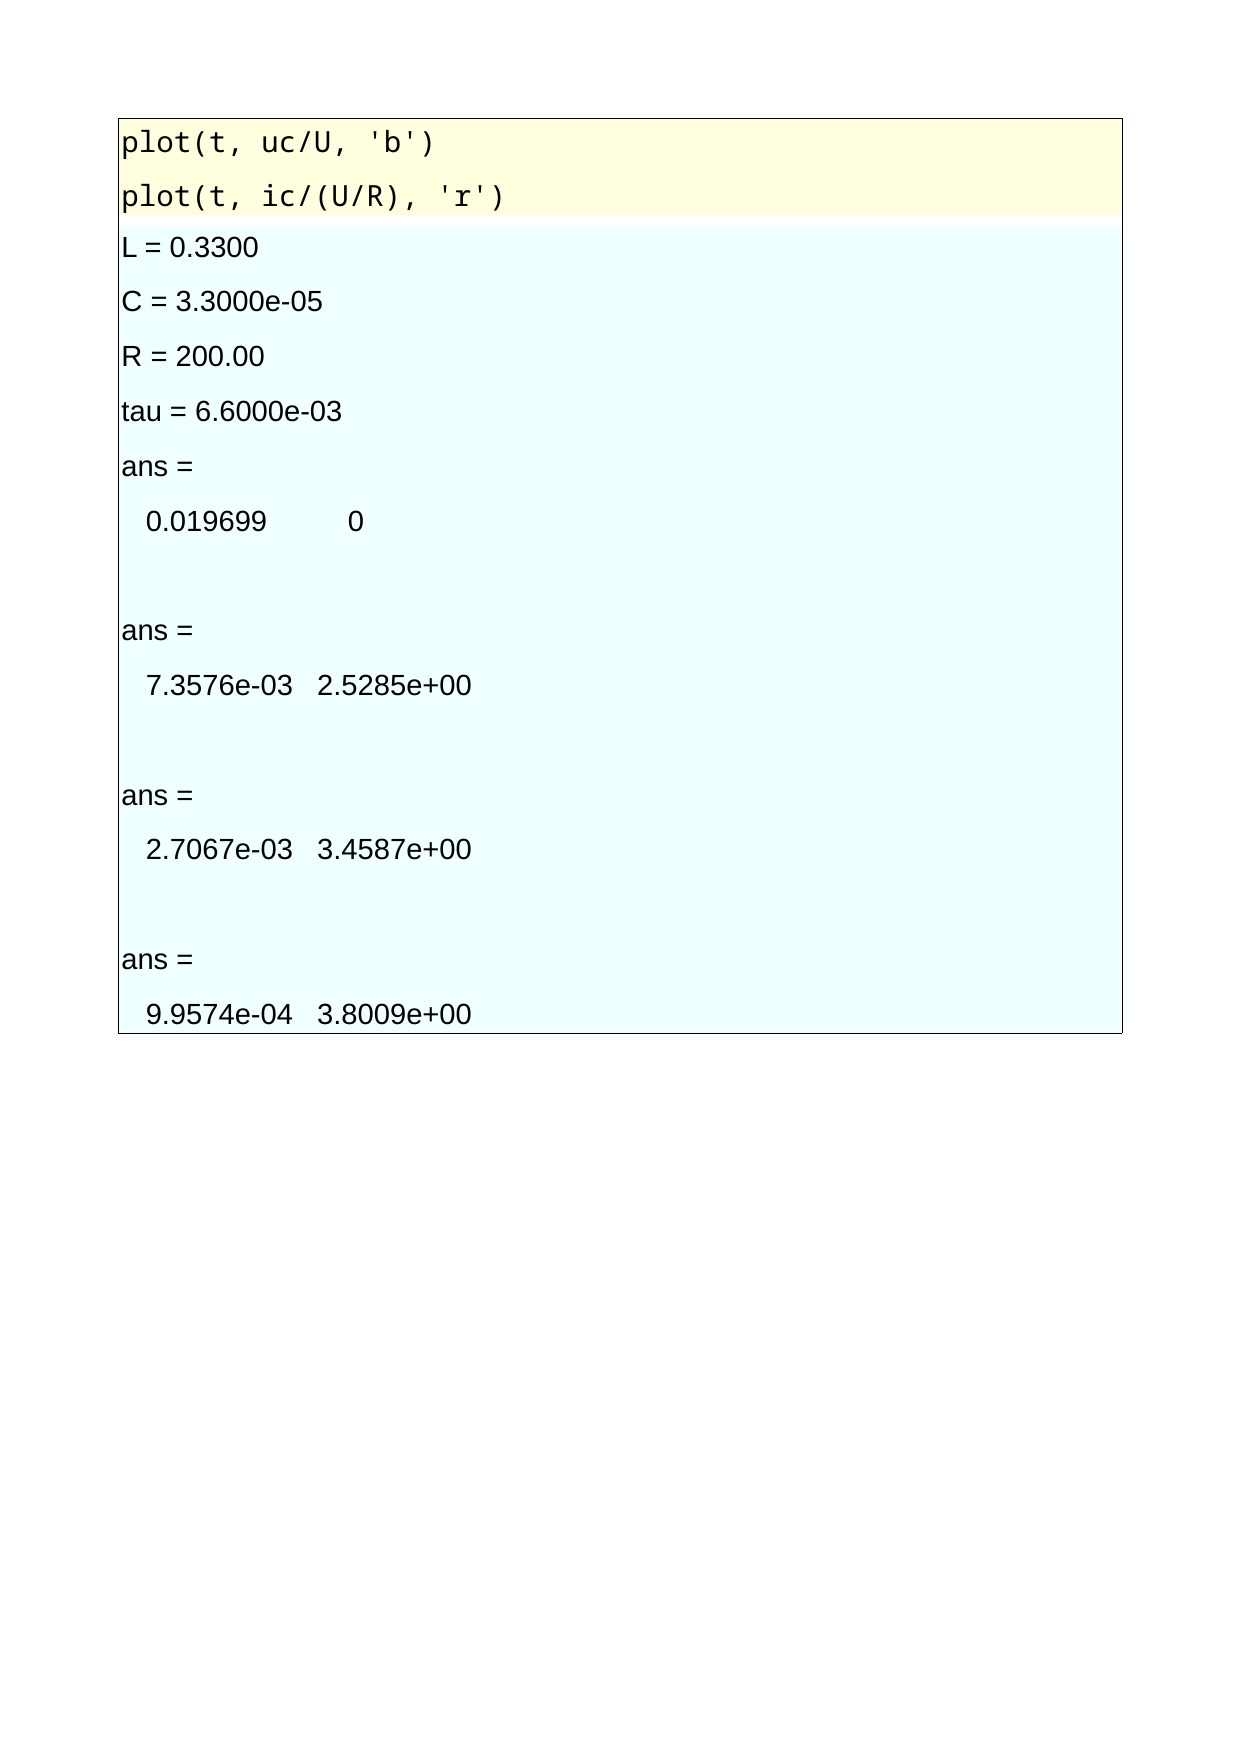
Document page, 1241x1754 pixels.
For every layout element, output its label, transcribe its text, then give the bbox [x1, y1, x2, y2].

text 2.7067e-03 3.4587e+00 [119, 829, 1122, 866]
text 9.9574e-04 3.8009e+00 [119, 994, 1122, 1033]
text plot(t, uc/U, 'b') [119, 119, 1122, 161]
text ans = [119, 774, 1122, 811]
text C = 3.3000e-05 [119, 281, 1122, 318]
text tau = 6.6000e-03 [119, 391, 1122, 428]
text ans = [119, 446, 1122, 482]
text R = 200.00 [119, 336, 1122, 373]
text plot(t, ic/(U/R), 'r') [119, 172, 1122, 215]
text 0.019699 0 [119, 501, 1122, 537]
text ans = [119, 939, 1122, 976]
text 7.3576e-03 2.5285e+00 [119, 665, 1122, 702]
text ans = [119, 610, 1122, 647]
text L = 0.3300 [119, 227, 1122, 263]
